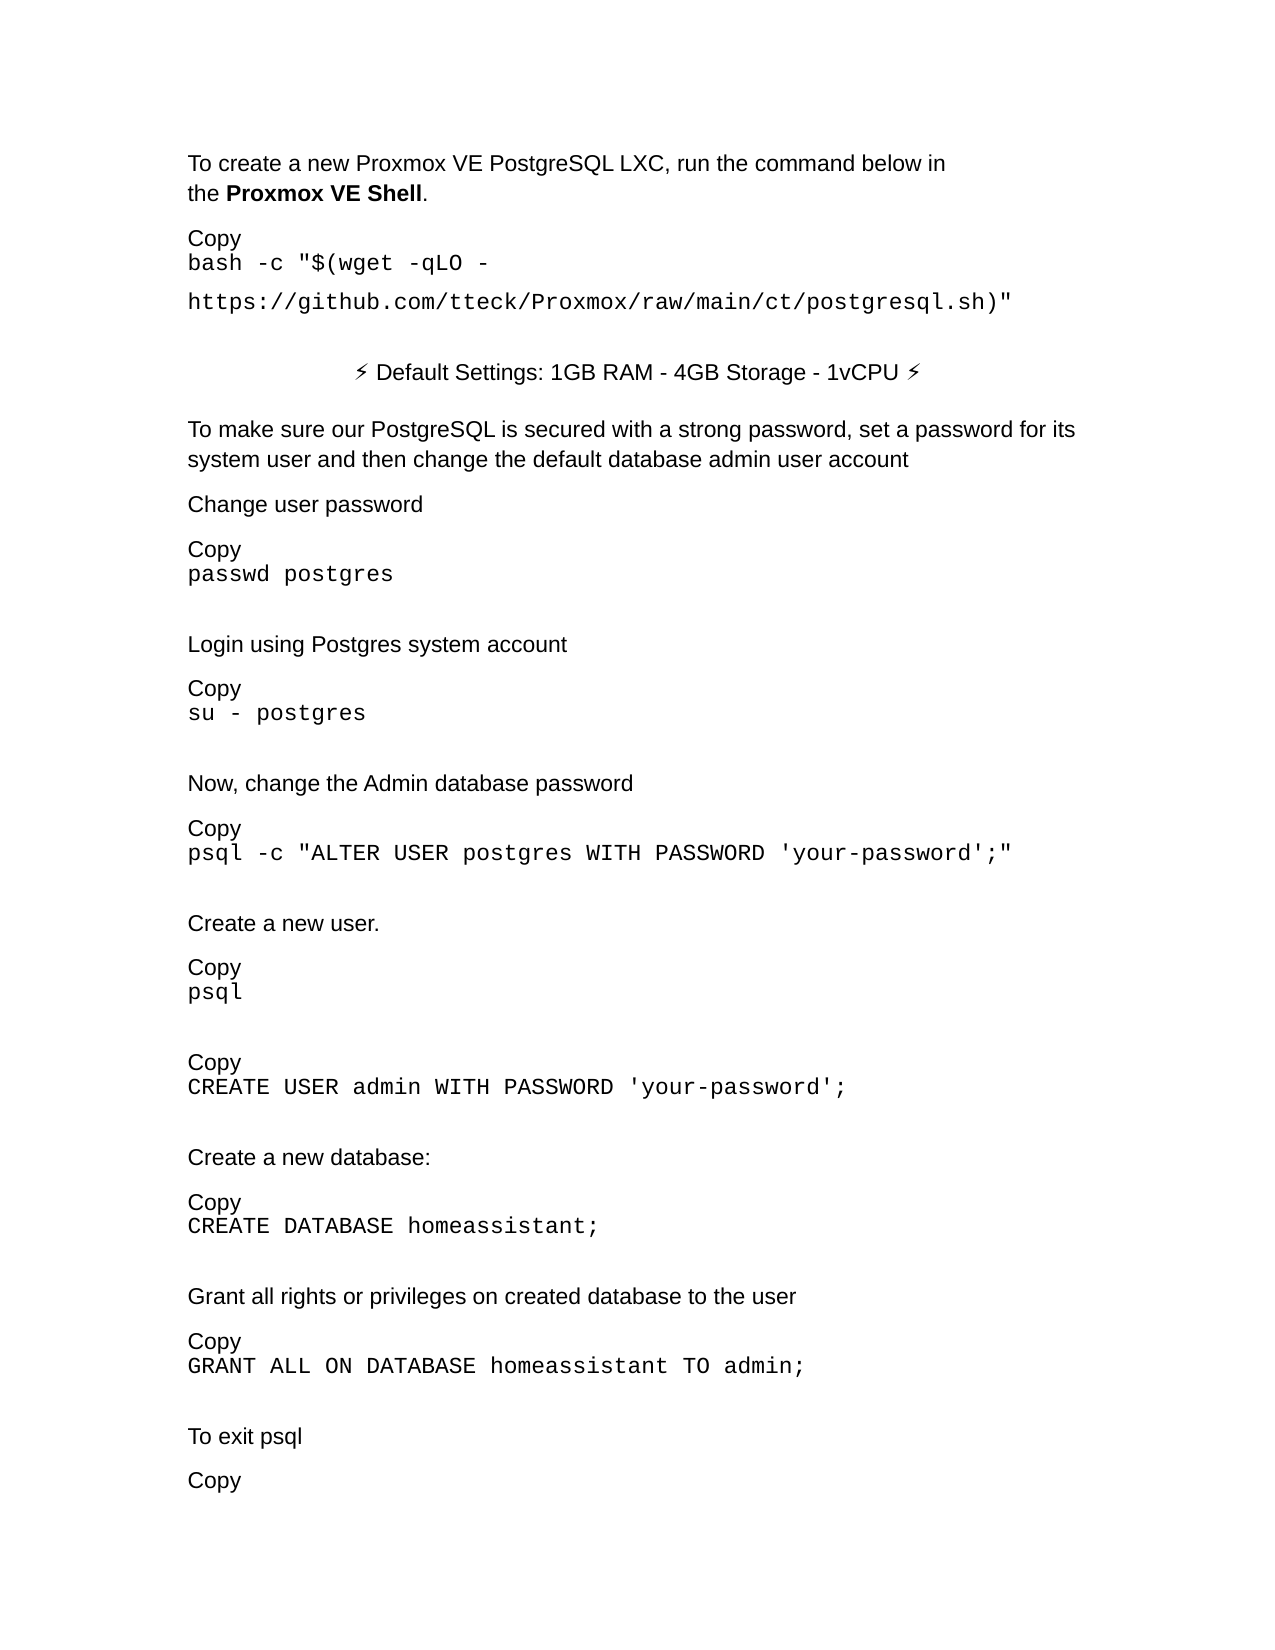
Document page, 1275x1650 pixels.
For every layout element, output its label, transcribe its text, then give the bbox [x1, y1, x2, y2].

text GRANT ALL ON DATABASE homeassistant TO admin; [187, 1354, 1087, 1380]
text Copy [187, 536, 1087, 562]
text Copy [187, 1049, 1087, 1075]
text Create a new user. [187, 909, 1087, 936]
text Copy [187, 1467, 1087, 1494]
text Grant all rights or privileges on created database to the user [187, 1283, 1087, 1309]
text bash -c "$(wget -qLO - https://github.com/tteck/Proxmox/raw/main/ct/postgresql.sh)" [187, 251, 1087, 316]
text Copy [187, 225, 1087, 251]
text Copy [187, 675, 1087, 702]
text To exit psql [187, 1423, 1087, 1449]
text passwd postgres [187, 562, 1087, 588]
text To create a new Proxmox VE PostgreSQL LXC, run the command below in the Proxmox VE Shell. [187, 150, 1087, 207]
text To make sure our PostgreSQL is secured with a strong password, set a password for its system user and then change the default database admin user account [187, 416, 1087, 473]
text Login using Postgres system account [187, 631, 1087, 657]
text Change user password [187, 491, 1087, 517]
text Copy [187, 1188, 1087, 1215]
text Copy [187, 1328, 1087, 1354]
text Copy [187, 954, 1087, 981]
text CREATE DATABASE homeassistant; [187, 1215, 1087, 1241]
text Now, change the Admin database password [187, 770, 1087, 796]
text Copy [187, 815, 1087, 841]
text CREATE USER admin WITH PASSWORD 'your-password'; [187, 1075, 1087, 1101]
text psql [187, 981, 1087, 1007]
subtitle ⚡ Default Settings: 1GB RAM - 4GB Storage - 1vCPU ⚡ [187, 358, 1087, 385]
text Create a new database: [187, 1144, 1087, 1170]
text psql -c "ALTER USER postgres WITH PASSWORD 'your-password';" [187, 841, 1087, 867]
text su - postgres [187, 702, 1087, 728]
